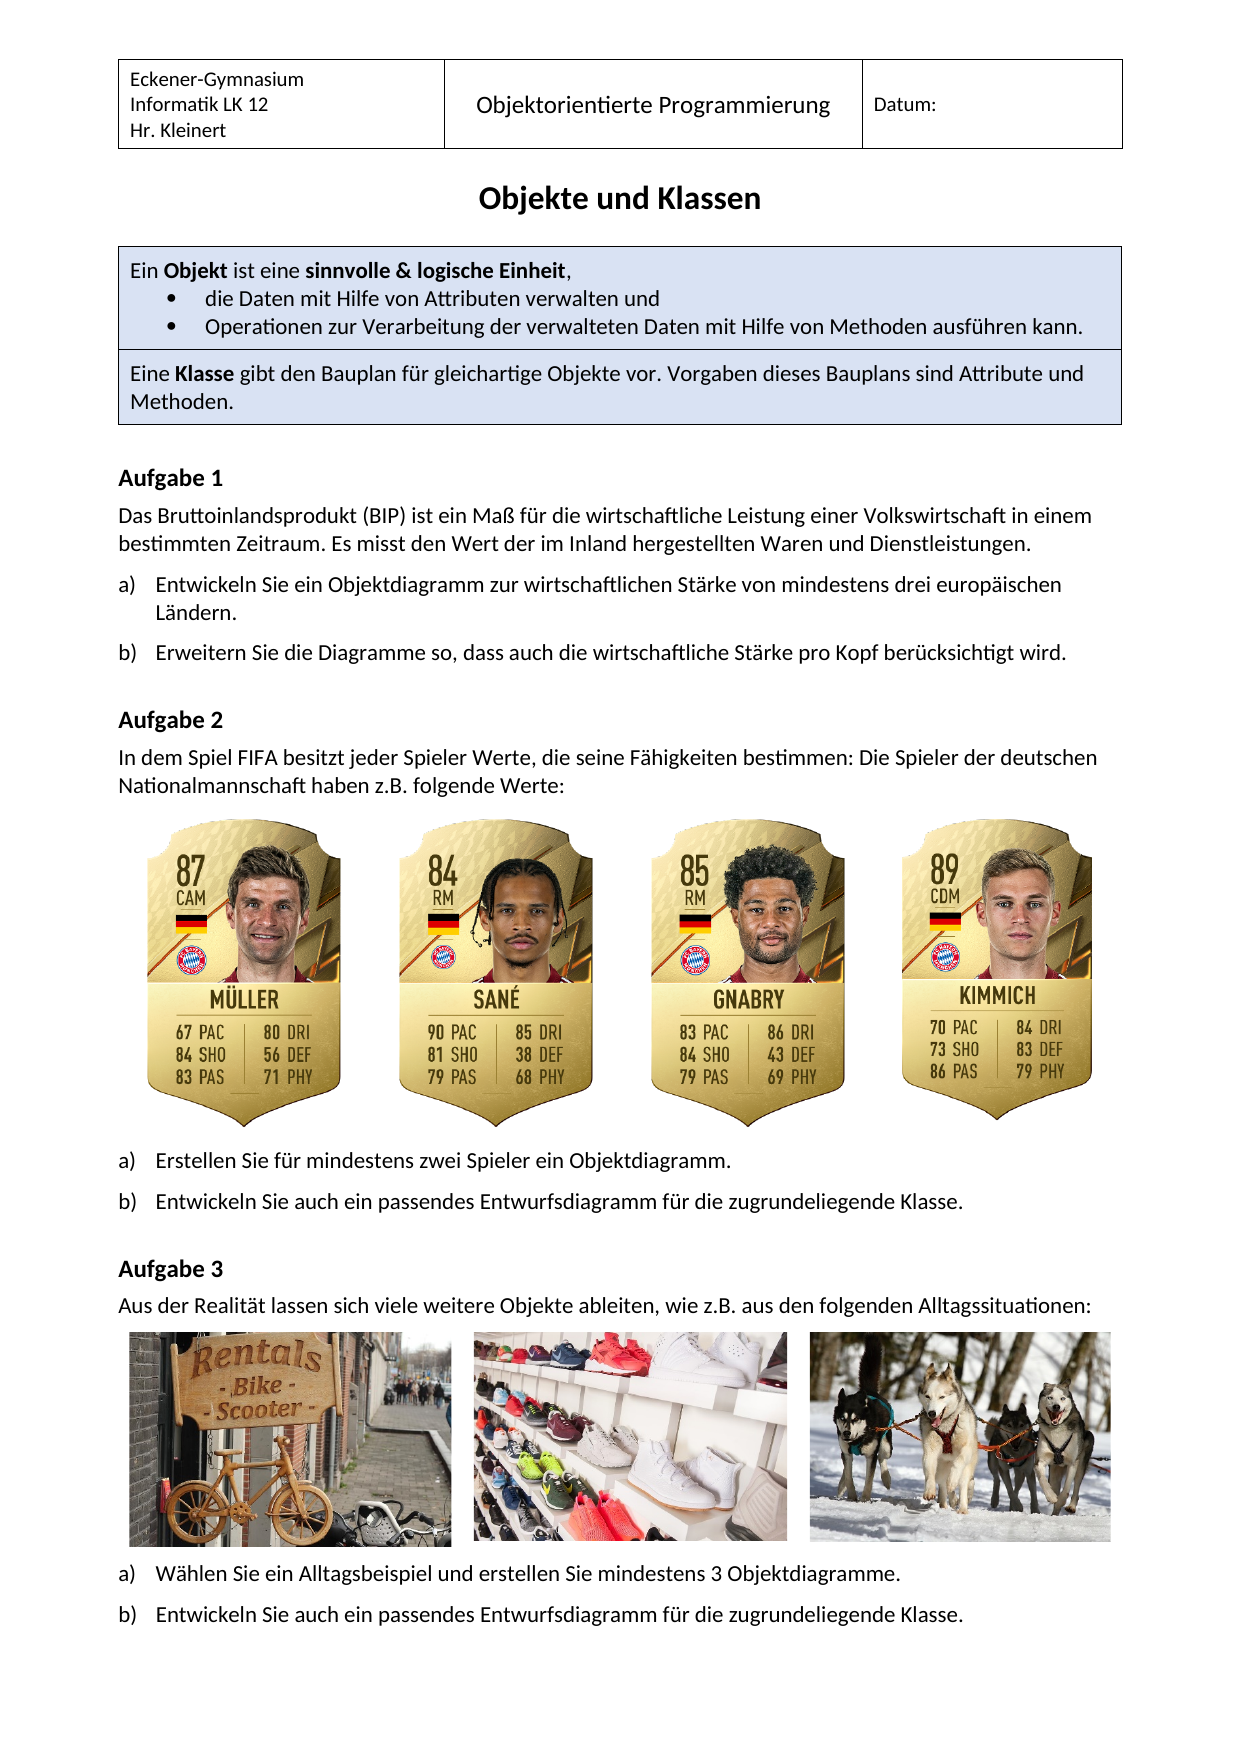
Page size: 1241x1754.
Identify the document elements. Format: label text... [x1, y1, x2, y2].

table_header [611, 811, 622, 1134]
picture [809, 1332, 1111, 1542]
text Aufgabe 2 [118, 704, 1122, 734]
text In dem Spiel FIFA besitzt jeder Spieler Werte, die seine Fähigkeiten bestimmen: Die Spieler der deutschen Nationalmannschaft haben z.B. folgende Werte: [118, 743, 1122, 799]
table_header [370, 811, 381, 1134]
table_cell Eine Klasse gibt den Bauplan für gleichartige Objekte vor. Vorgaben dieses Bauplans sind Attribute und Methoden. [119, 350, 1121, 424]
table_header [118, 1332, 129, 1547]
list Entwickeln Sie ein Objektdiagramm zur wirtschaftlichen Stärke von mindestens drei europäischen Ländern. [118, 570, 1122, 626]
table_header [452, 1332, 462, 1547]
text Das Bruttoinlandsprodukt (BIP) ist ein Maß für die wirtschaftliche Leistung einer Volkswirtschaft in einem bestimmten Zeitraum. Es misst den Wert der im Inland hergestellten Waren und Dienstleistungen. [118, 501, 1122, 557]
list Erweitern Sie die Diagramme so, dass auch die wirtschaftliche Stärke pro Kopf berücksichtigt wird. [118, 638, 1122, 666]
picture [129, 1332, 452, 1547]
table_header Ein Objekt ist eine sinnvolle & logische Einheit, die Daten mit Hilfe von Attributen verwalten und Operationen zur Verarbeitung der verwalteten Daten mit Hilfe von Methoden ausführen kann. [119, 247, 1121, 349]
text Aufgabe 3 [118, 1253, 1122, 1283]
text Objekte und Klassen [118, 177, 1122, 218]
picture [633, 811, 863, 1135]
picture [381, 811, 611, 1135]
list Wählen Sie ein Alltagsbeispiel und erstellen Sie mindestens 3 Objektdiagramme. [118, 1559, 1122, 1587]
picture [129, 811, 359, 1135]
text Aus der Realität lassen sich viele weitere Objekte ableiten, wie z.B. aus den folgenden Alltagssituationen: [118, 1292, 1122, 1319]
table_header [799, 1332, 1122, 1547]
list Entwickeln Sie auch ein passendes Entwurfsdiagramm für die zugrundeliegende Klasse. [118, 1187, 1122, 1215]
text Aufgabe 1 [118, 462, 1122, 493]
picture [885, 811, 1110, 1128]
picture [473, 1332, 788, 1541]
list Entwickeln Sie auch ein passendes Entwurfsdiagramm für die zugrundeliegende Klasse. [118, 1600, 1122, 1628]
table_header [874, 811, 1122, 1134]
table_header [118, 811, 129, 1134]
table_header [863, 811, 874, 1134]
table_header [622, 811, 633, 1134]
table_header [463, 1332, 798, 1547]
table_header [359, 811, 370, 1134]
list Erstellen Sie für mindestens zwei Spieler ein Objektdiagramm. [118, 1147, 1122, 1175]
